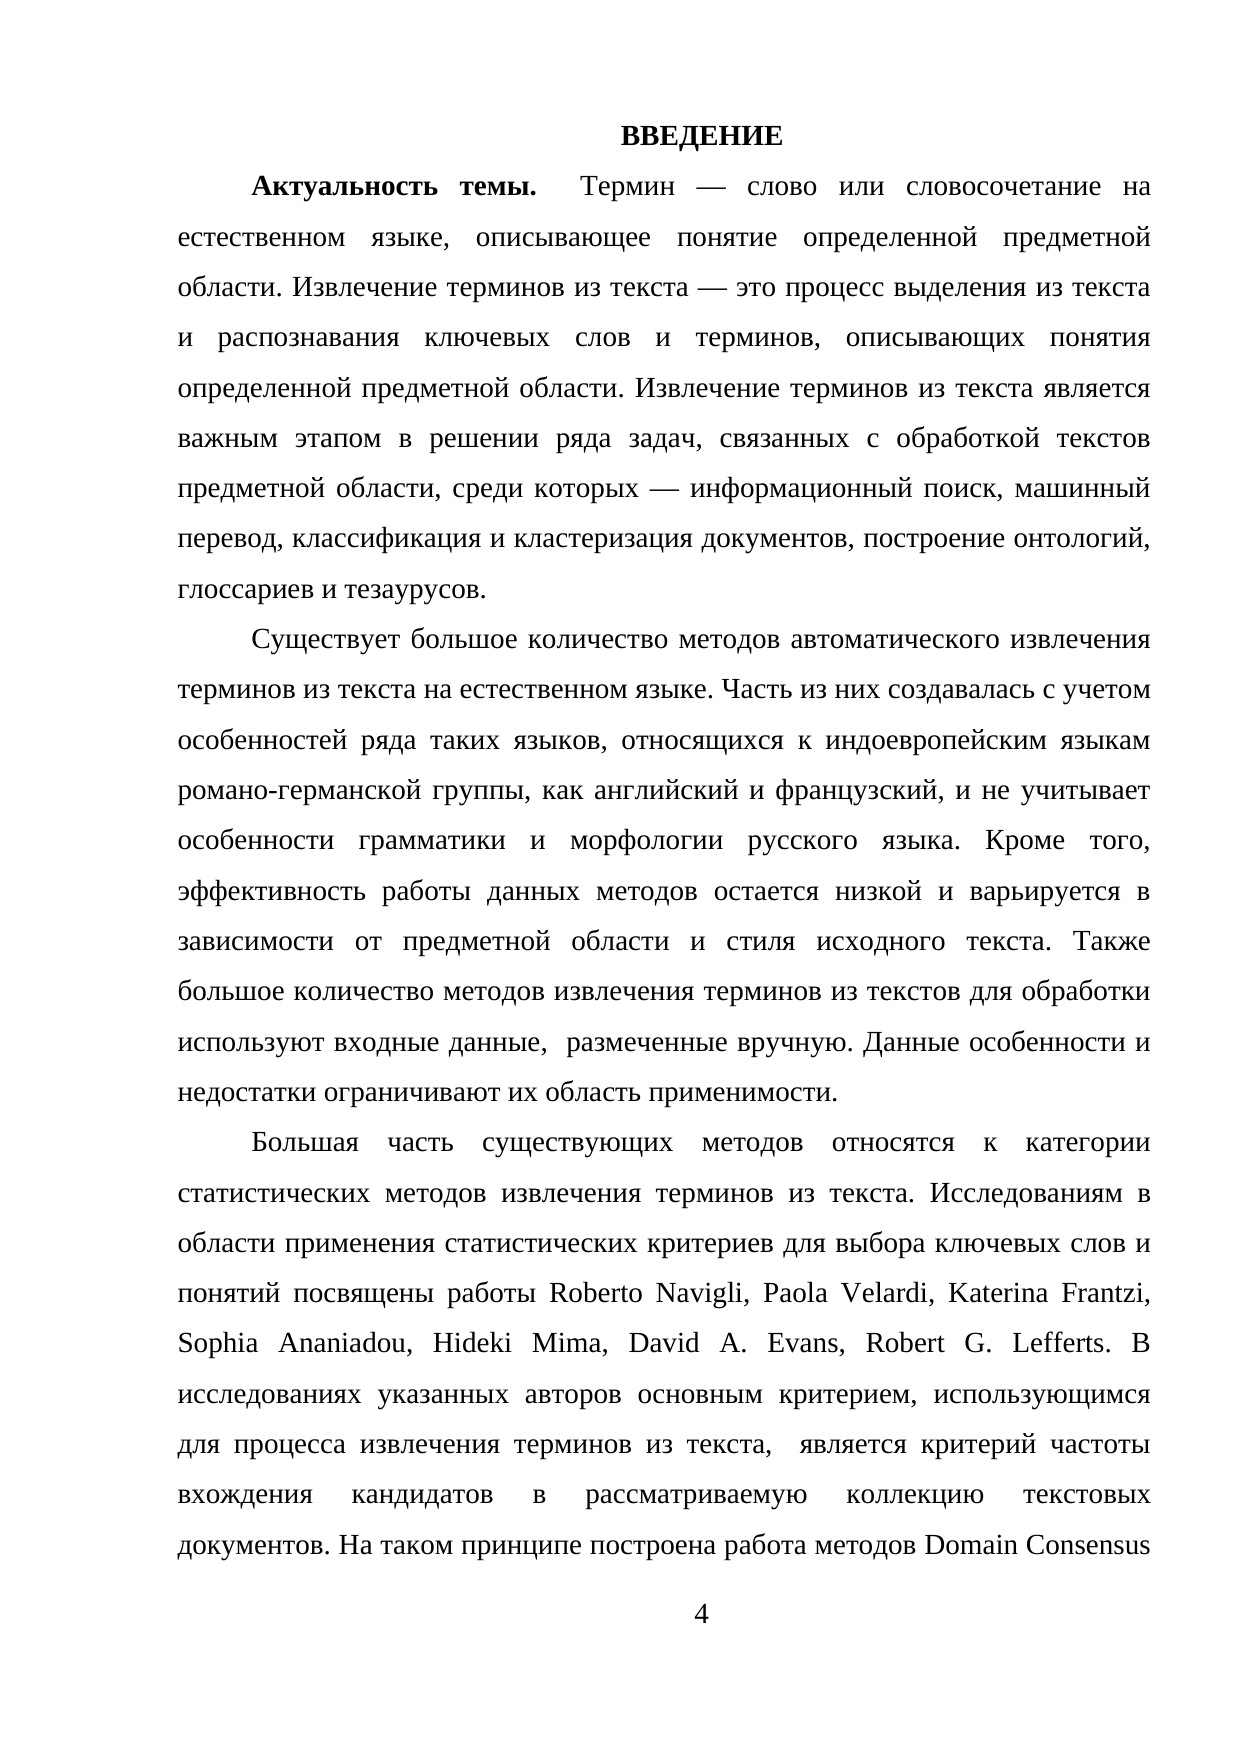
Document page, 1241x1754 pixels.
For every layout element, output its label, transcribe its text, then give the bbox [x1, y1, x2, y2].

text Существует большое количество методов автоматического извлечения терминов из текста на естественном языке. Часть из них создавалась с учетом особенностей ряда таких языков, относящихся к индоевропейским языкам романо-германской группы, как английский и французский, и не учитывает особенности грамматики и морфологии русского языка. Кроме того, эффективность работы данных методов остается низкой и варьируется в зависимости от предметной области и стиля исходного текста. Также большое количество методов извлечения терминов из текстов для обработки используют входные данные, размеченные вручную. Данные особенности и недостатки ограничивают их область применимости. [177, 621, 1152, 1108]
text Актуальность темы. Термин — слово или словосочетание на естественном языке, описывающее понятие определенной предметной области. Извлечение терминов из текста — это процесс выделения из текста и распознавания ключевых слов и терминов, описывающих понятия определенной предметной области. Извлечение терминов из текста является важным этапом в решении ряда задач, связанных с обработкой текстов предметной области, среди которых — информационный поиск, машинный перевод, классификация и кластеризация документов, построение онтологий, глоссариев и тезаурусов. [177, 168, 1152, 604]
text Большая часть существующих методов относятся к категории статистических методов извлечения терминов из текста. Исследованиям в области применения статистических критериев для выбора ключевых слов и понятий посвящены работы Roberto Navigli, Paola Velardi, Katerina Frantzi, Sophia Ananiadou, Hideki Mima, David A. Evans, Robert G. Lefferts. В исследованиях указанных авторов основным критерием, использующимся для процесса извлечения терминов из текста, является критерий частоты вхождения кандидатов в рассматриваемую коллекцию текстовых документов. На таком принципе построена работа методов Domain Consensus [177, 1124, 1152, 1560]
subtitle ВВЕДЕНИЕ [252, 118, 1152, 152]
